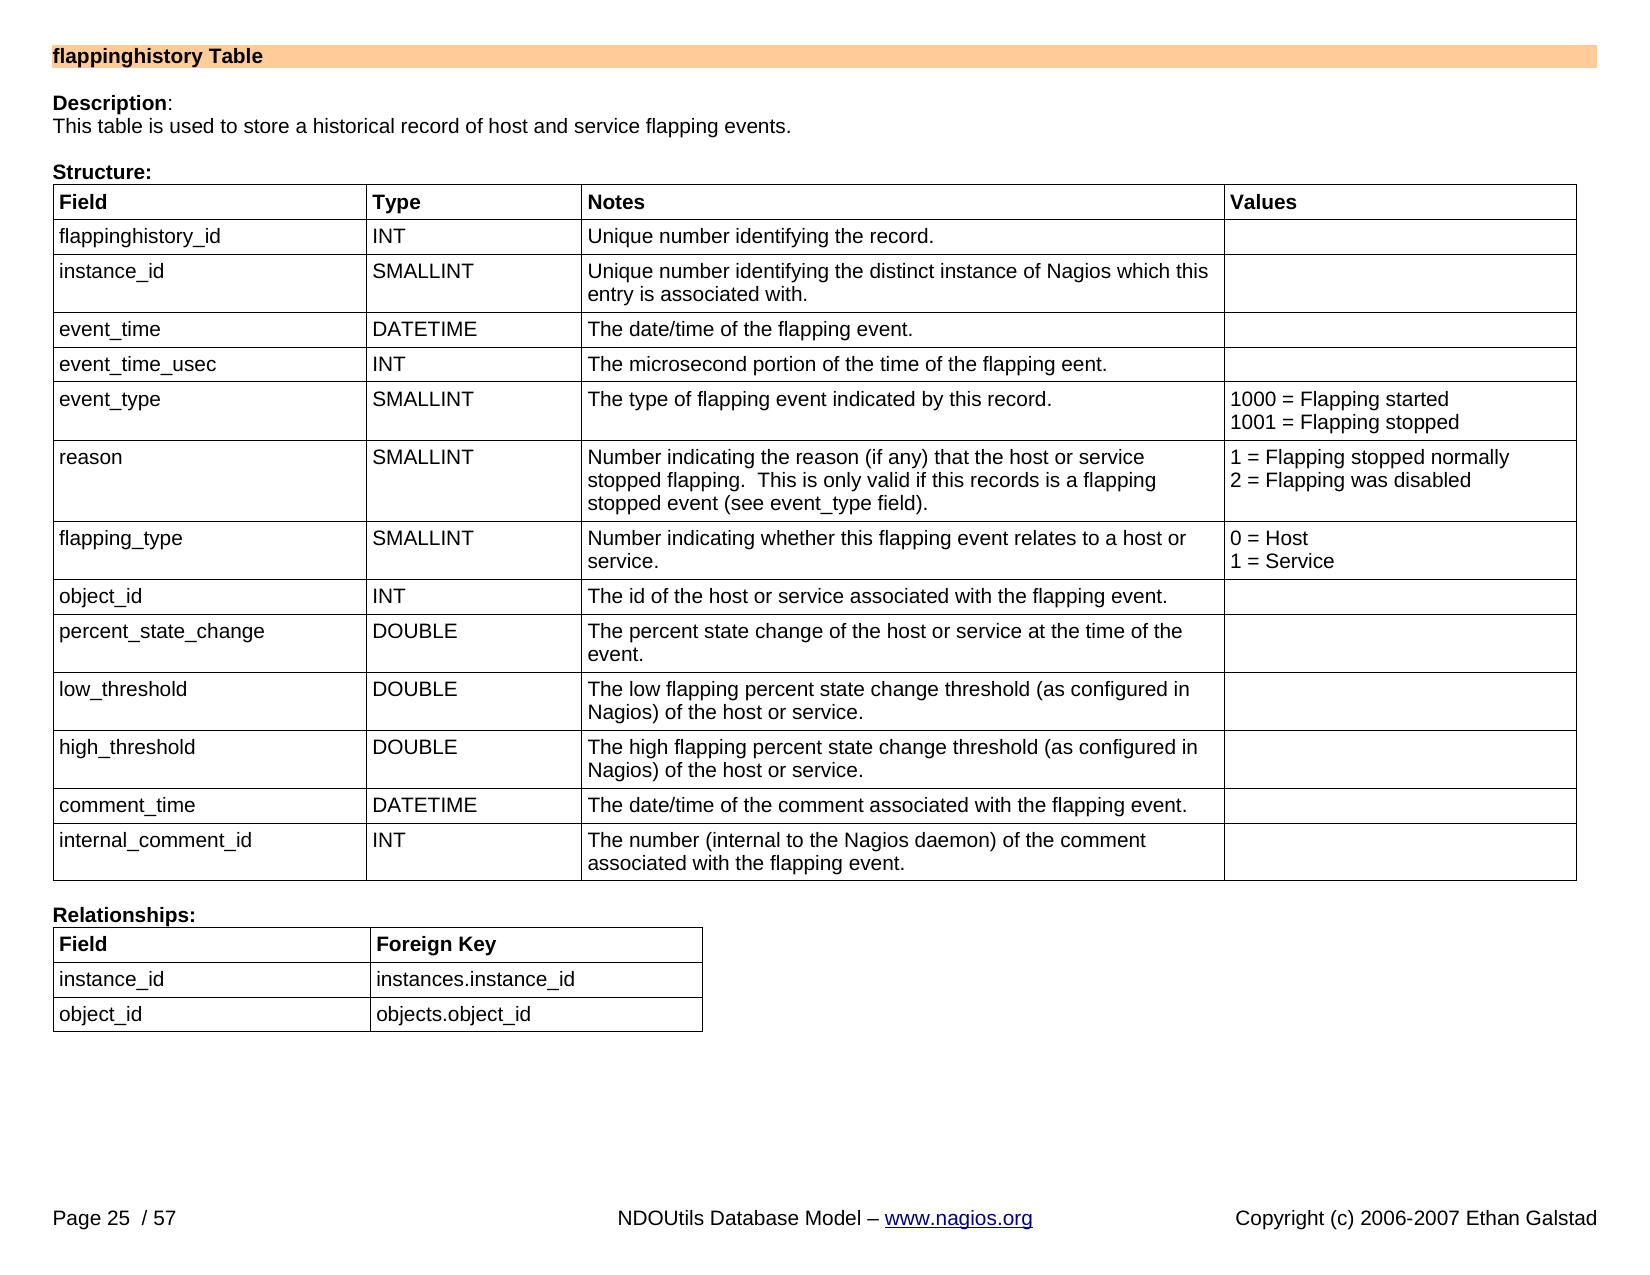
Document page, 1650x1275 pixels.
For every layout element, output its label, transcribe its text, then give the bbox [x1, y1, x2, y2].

table_cell SMALLINT [367, 441, 581, 521]
table_cell The type of flapping event indicated by this record. [582, 382, 1224, 440]
table_cell Unique number identifying the distinct instance of Nagios which this entry is associated with. [582, 255, 1224, 312]
table_header Notes [582, 185, 1224, 219]
table_cell [1225, 255, 1576, 312]
table_cell 1 = Flapping stopped normally 2 = Flapping was disabled [1225, 441, 1576, 521]
text Relationships: [52, 904, 1597, 927]
table_cell event_time [54, 313, 366, 347]
table_cell instance_id [54, 963, 370, 997]
table_cell The microsecond portion of the time of the flapping eent. [582, 348, 1224, 381]
table_cell Number indicating whether this flapping event relates to a host or service. [582, 522, 1224, 579]
table_cell instances.instance_id [371, 963, 702, 997]
table_cell 0 = Host 1 = Service [1225, 522, 1576, 579]
table_cell flapping_type [54, 522, 366, 579]
table_cell The date/time of the flapping event. [582, 313, 1224, 347]
table_header Foreign Key [371, 928, 702, 962]
table_cell [1225, 220, 1576, 254]
table_cell INT [367, 824, 581, 880]
table_cell high_threshold [54, 731, 366, 788]
table_cell [1225, 731, 1576, 788]
table_cell DOUBLE [367, 673, 581, 730]
table_cell SMALLINT [367, 522, 581, 579]
text flappinghistory Table [52, 45, 1597, 68]
table_cell object_id [54, 580, 366, 614]
table_cell The percent state change of the host or service at the time of the event. [582, 615, 1224, 672]
table_cell DOUBLE [367, 731, 581, 788]
table_cell low_threshold [54, 673, 366, 730]
table_header Field [54, 185, 366, 219]
table_cell INT [367, 220, 581, 254]
table_cell The high flapping percent state change threshold (as configured in Nagios) of the host or service. [582, 731, 1224, 788]
table_cell [1225, 615, 1576, 672]
table_header Type [367, 185, 581, 219]
table_cell INT [367, 580, 581, 614]
table_cell DATETIME [367, 789, 581, 823]
text This table is used to store a historical record of host and service flapping events. [52, 115, 1597, 138]
table_cell internal_comment_id [54, 824, 366, 880]
text Structure: [52, 161, 1597, 184]
table_cell event_time_usec [54, 348, 366, 381]
table_cell The number (internal to the Nagios daemon) of the comment associated with the flapping event. [582, 824, 1224, 880]
table_cell [1225, 313, 1576, 347]
table_cell [1225, 673, 1576, 730]
table_cell Number indicating the reason (if any) that the host or service stopped flapping. This is only valid if this records is a flapping stopped event (see event_type field). [582, 441, 1224, 521]
table_cell instance_id [54, 255, 366, 312]
table_cell DATETIME [367, 313, 581, 347]
table_cell comment_time [54, 789, 366, 823]
table_cell SMALLINT [367, 382, 581, 440]
table_cell [1225, 348, 1576, 381]
table_cell [1225, 824, 1576, 880]
table_cell Unique number identifying the record. [582, 220, 1224, 254]
table_cell The id of the host or service associated with the flapping event. [582, 580, 1224, 614]
table_header Field [54, 928, 370, 962]
table_cell The low flapping percent state change threshold (as configured in Nagios) of the host or service. [582, 673, 1224, 730]
table_cell INT [367, 348, 581, 381]
table_cell DOUBLE [367, 615, 581, 672]
table_cell object_id [54, 998, 370, 1031]
table_cell The date/time of the comment associated with the flapping event. [582, 789, 1224, 823]
table_cell [1225, 580, 1576, 614]
table_cell event_type [54, 382, 366, 440]
table_header Values [1225, 185, 1576, 219]
table_cell flappinghistory_id [54, 220, 366, 254]
text Description: [52, 91, 1597, 115]
table_cell objects.object_id [371, 998, 702, 1031]
table_cell SMALLINT [367, 255, 581, 312]
table_cell reason [54, 441, 366, 521]
table_cell percent_state_change [54, 615, 366, 672]
table_cell [1225, 789, 1576, 823]
table_cell 1000 = Flapping started 1001 = Flapping stopped [1225, 382, 1576, 440]
